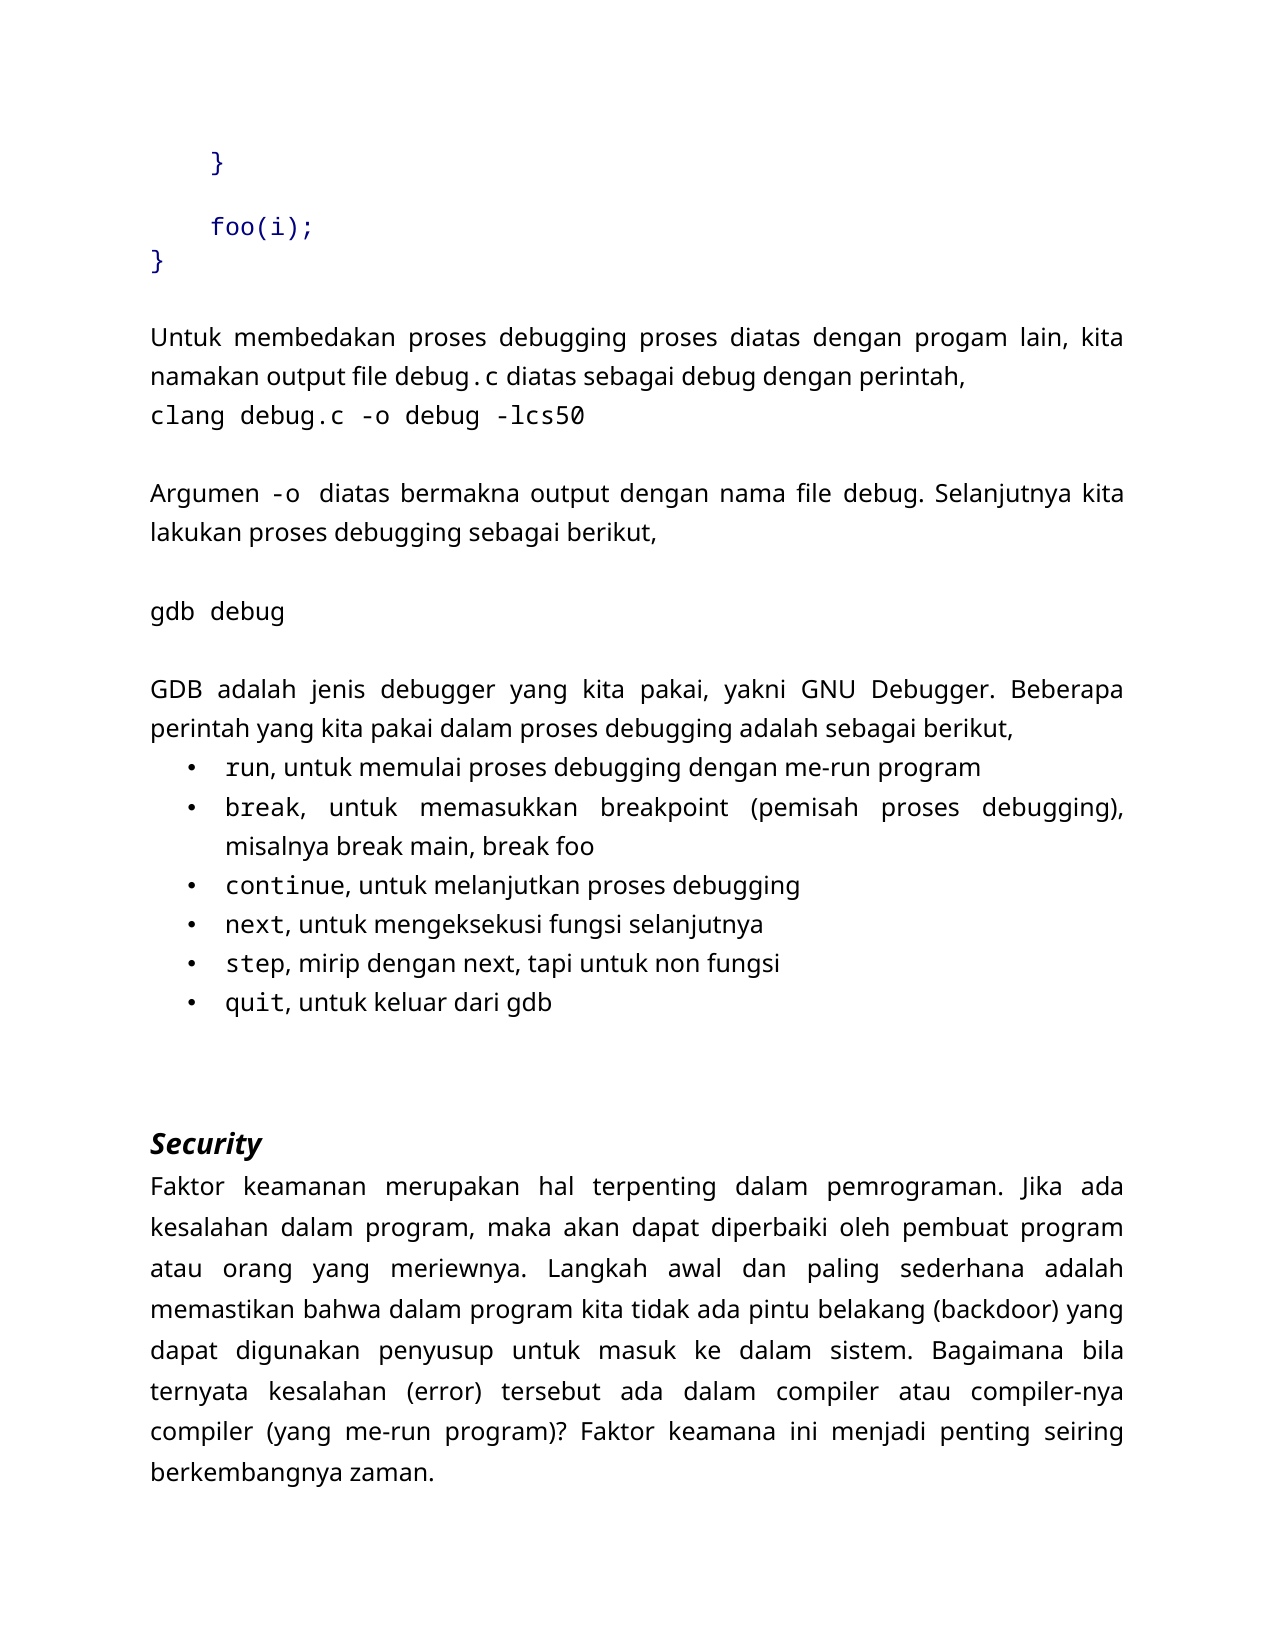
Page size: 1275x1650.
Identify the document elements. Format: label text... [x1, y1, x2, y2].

list run, untuk memulai proses debugging dengan me-run program [187, 750, 1125, 784]
list break, untuk memasukkan breakpoint (pemisah proses debugging), misalnya break main, break foo [187, 789, 1125, 862]
text Argumen -o diatas bermakna output dengan nama file debug. Selanjutnya kita lakukan proses debugging sebagai berikut, [150, 476, 1125, 549]
list next, untuk mengeksekusi fungsi selanjutnya [187, 907, 1125, 941]
list quit, untuk keluar dari gdb [187, 985, 1125, 1019]
text gdb debug [150, 593, 1125, 627]
text clang debug.c -o debug -lcs50 [150, 397, 1125, 432]
text GDB adalah jenis debugger yang kita pakai, yakni GNU Debugger. Beberapa perintah yang kita pakai dalam proses debugging adalah sebagai berikut, [150, 672, 1125, 745]
list continue, untuk melanjutkan proses debugging [187, 867, 1125, 902]
list step, mirip dengan next, tapi untuk non fungsi [187, 946, 1125, 980]
text Untuk membedakan proses debugging proses diatas dengan progam lain, kita namakan output file debug.c diatas sebagai debug dengan perintah, [150, 319, 1125, 392]
subtitle Security [150, 1123, 1125, 1163]
text Faktor keamanan merupakan hal terpenting dalam pemrograman. Jika ada kesalahan dalam program, maka akan dapat diperbaiki oleh pembuat program atau orang yang meriewnya. Langkah awal dan paling sederhana adalah memastikan bahwa dalam program kita tidak ada pintu belakang (backdoor) yang dapat digunakan penyusup untuk masuk ke dalam sistem. Bagaimana bila ternyata kesalahan (error) tersebut ada dalam compiler atau compiler-nya compiler (yang me-run program)? Faktor keamana ini menjadi penting seiring berkembangnya zaman. [150, 1169, 1125, 1489]
text } foo(i); } [150, 150, 1125, 276]
